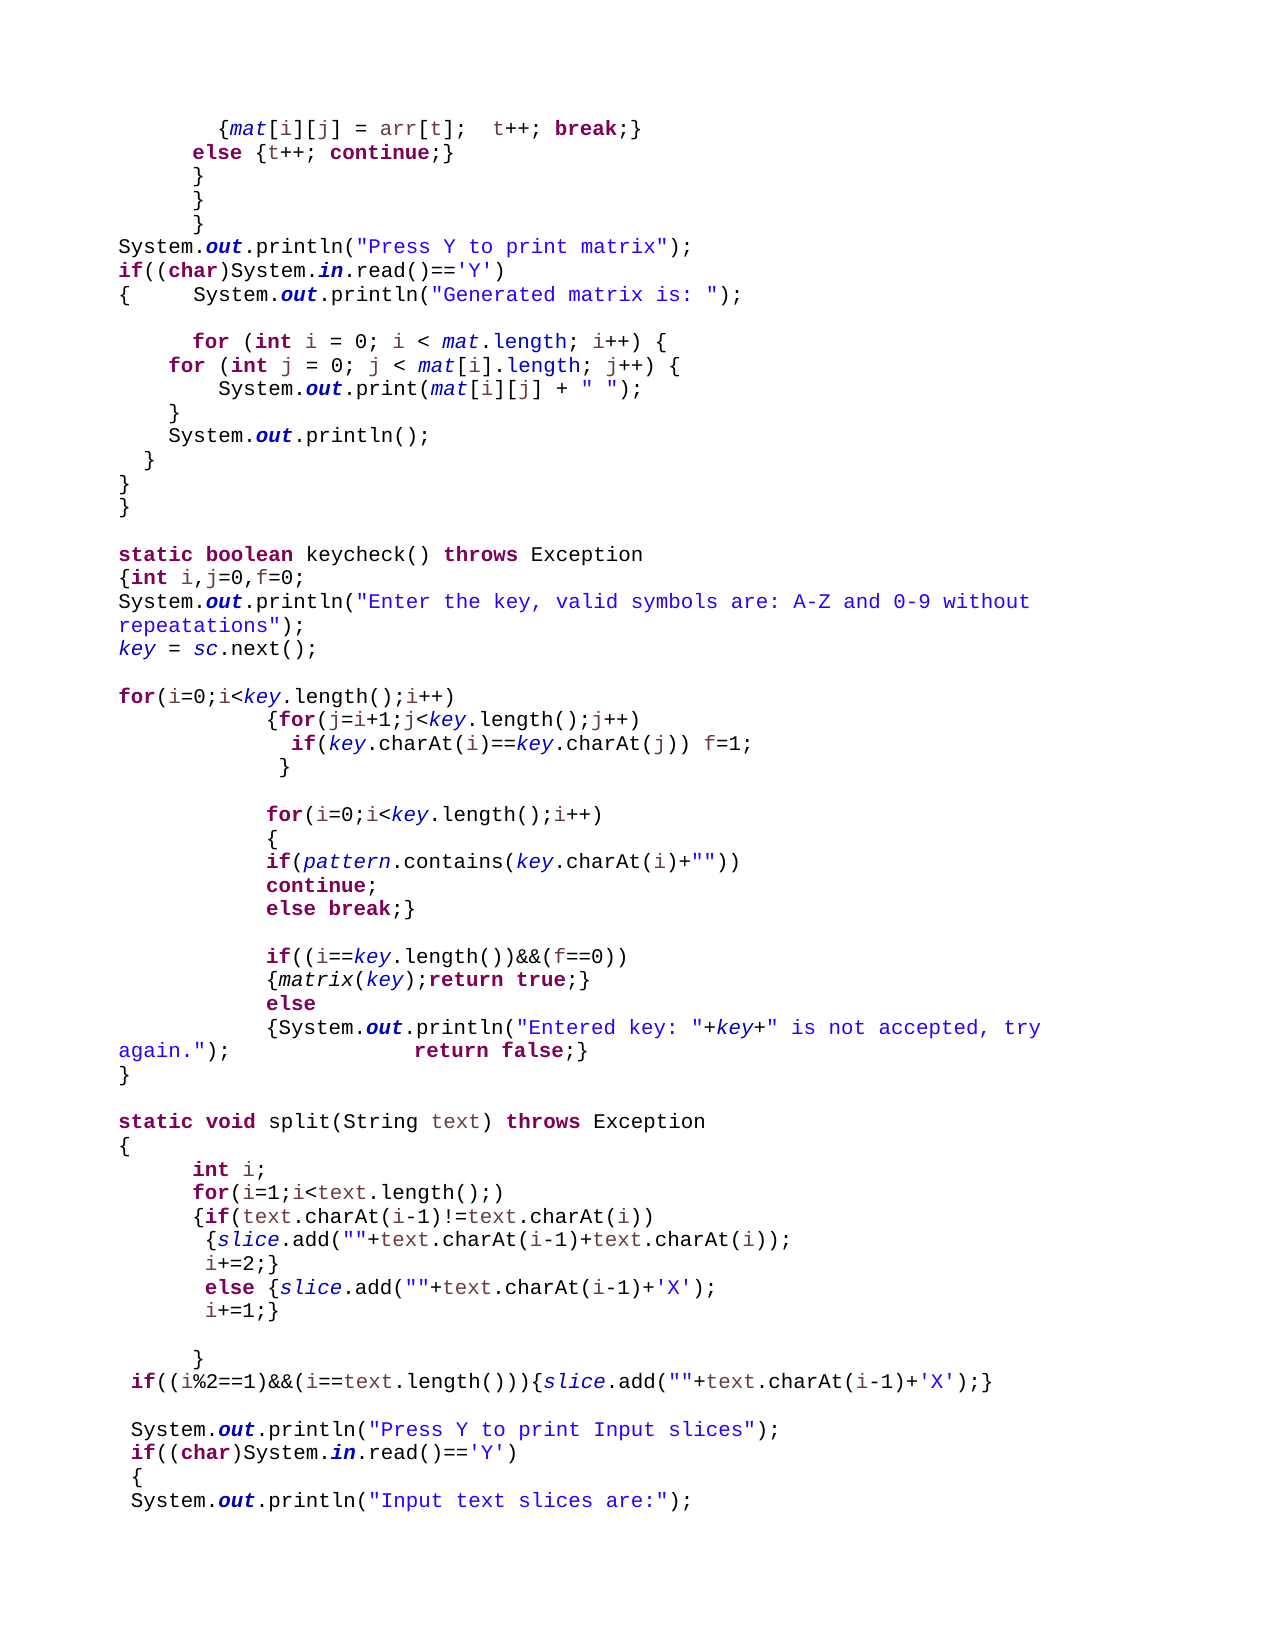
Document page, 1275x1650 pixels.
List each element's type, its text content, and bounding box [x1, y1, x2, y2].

text } [118, 1064, 1157, 1088]
text static void split(String text) throws Exception [118, 1111, 1157, 1135]
text else [118, 993, 1157, 1017]
text else {slice.add(""+text.charAt(i-1)+'X'); [118, 1277, 1157, 1300]
text if((i%2==1)&&(i==text.length())){slice.add(""+text.charAt(i-1)+'X');} [118, 1371, 1157, 1395]
text {if(text.charAt(i-1)!=text.charAt(i)) [118, 1206, 1157, 1229]
text System.out.println("Enter the key, valid symbols are: A-Z and 0-9 without repeatations"); [118, 591, 1157, 638]
text for(i=0;i<key.length();i++) [118, 686, 1157, 709]
text else {t++; continue;} [118, 142, 1157, 165]
text System.out.println("Input text slices are:"); [118, 1489, 1157, 1513]
text continue; [118, 875, 1157, 898]
text {slice.add(""+text.charAt(i-1)+text.charAt(i)); [118, 1229, 1157, 1253]
text } [118, 213, 1157, 236]
text for(i=1;i<text.length();) [118, 1182, 1157, 1206]
text if((char)System.in.read()=='Y') [118, 1442, 1157, 1466]
text System.out.println("Press Y to print matrix"); [118, 236, 1157, 260]
text static boolean keycheck() throws Exception [118, 544, 1157, 567]
text { [118, 1135, 1157, 1158]
text {matrix(key);return true;} [118, 969, 1157, 993]
text {int i,j=0,f=0; [118, 567, 1157, 591]
text i+=1;} [118, 1300, 1157, 1324]
text System.out.println("Press Y to print Input slices"); [118, 1419, 1157, 1442]
text {System.out.println("Entered key: "+key+" is not accepted, try again."); return false;} [118, 1017, 1157, 1064]
text int i; [118, 1158, 1157, 1182]
text for(i=0;i<key.length();i++) [118, 804, 1157, 827]
text } [118, 473, 1157, 496]
text key = sc.next(); [118, 638, 1157, 662]
text else break;} [118, 898, 1157, 922]
text } [118, 757, 1157, 780]
text { System.out.println("Generated matrix is: "); [118, 284, 1157, 307]
text } [118, 496, 1157, 520]
text for (int i = 0; i < mat.length; i++) { [118, 331, 1157, 354]
text {for(j=i+1;j<key.length();j++) [118, 709, 1157, 733]
text for (int j = 0; j < mat[i].length; j++) { [118, 354, 1157, 378]
text i+=2;} [118, 1253, 1157, 1277]
text System.out.print(mat[i][j] + " "); [118, 378, 1157, 402]
text if(pattern.contains(key.charAt(i)+"")) [118, 851, 1157, 875]
text } [118, 449, 1157, 473]
text if((char)System.in.read()=='Y') [118, 260, 1157, 284]
text { [118, 827, 1157, 851]
text { [118, 1466, 1157, 1489]
text if((i==key.length())&&(f==0)) [118, 946, 1157, 969]
text } [118, 189, 1157, 213]
text } [118, 402, 1157, 426]
text } [118, 165, 1157, 189]
text System.out.println(); [118, 426, 1157, 449]
text if(key.charAt(i)==key.charAt(j)) f=1; [118, 733, 1157, 757]
text {mat[i][j] = arr[t]; t++; break;} [118, 118, 1157, 142]
text } [118, 1348, 1157, 1371]
